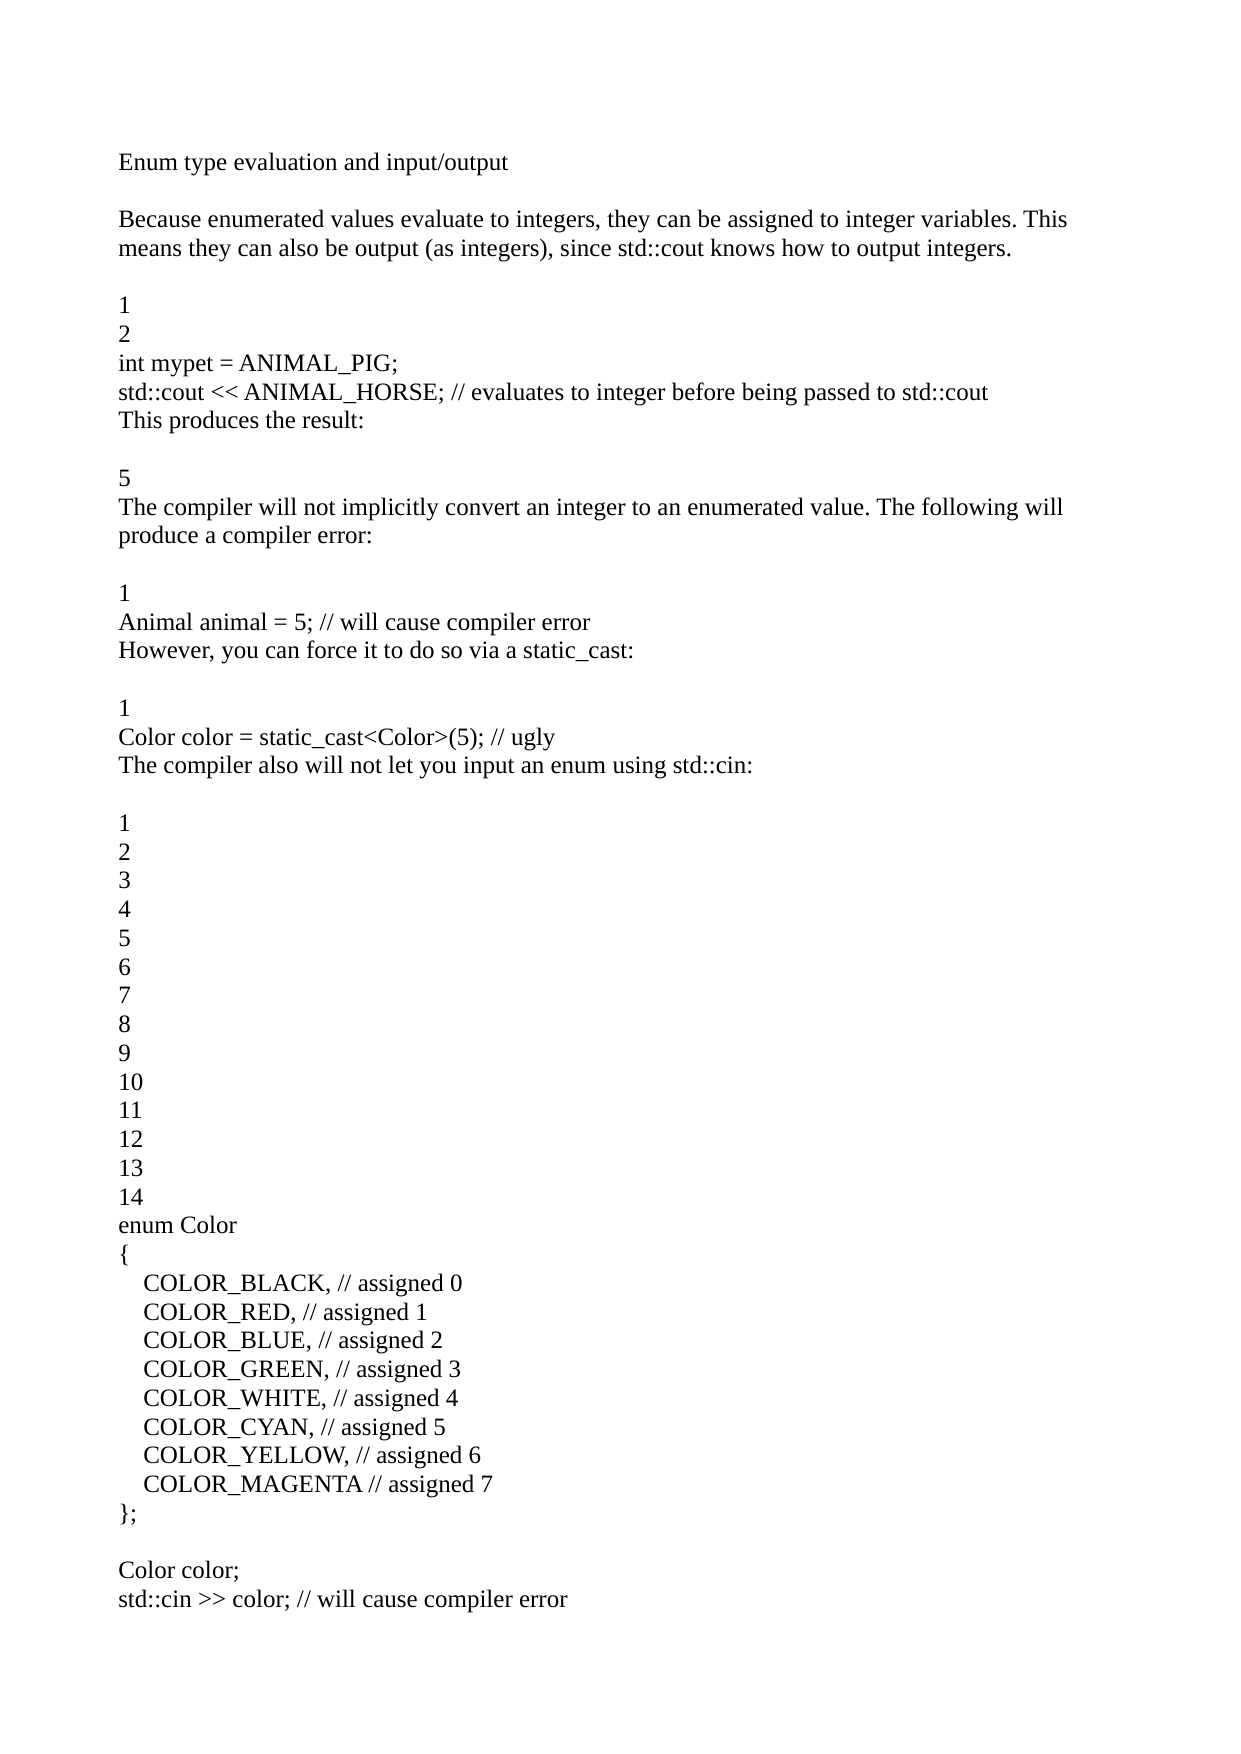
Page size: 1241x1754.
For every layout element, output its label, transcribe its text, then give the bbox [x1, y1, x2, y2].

text 8 [118, 1009, 1122, 1038]
text 7 [118, 981, 1122, 1009]
text This produces the result: [118, 406, 1122, 434]
text COLOR_MAGENTA // assigned 7 [118, 1469, 1122, 1498]
text 5 [118, 463, 1122, 492]
text COLOR_BLACK, // assigned 0 [118, 1268, 1122, 1297]
text COLOR_RED, // assigned 1 [118, 1297, 1122, 1326]
text std::cout << ANIMAL_HORSE; // evaluates to integer before being passed to std::cout [118, 377, 1122, 406]
text Enum type evaluation and input/output [118, 147, 1122, 176]
text 1 [118, 291, 1122, 319]
text The compiler also will not let you input an enum using std::cin: [118, 751, 1122, 779]
text 9 [118, 1038, 1122, 1067]
text 13 [118, 1153, 1122, 1182]
text Color color = static_cast<Color>(5); // ugly [118, 722, 1122, 751]
text 2 [118, 319, 1122, 348]
text The compiler will not implicitly convert an integer to an enumerated value. The following will produce a compiler error: [118, 492, 1122, 549]
text 1 [118, 693, 1122, 722]
text 5 [118, 923, 1122, 952]
text 6 [118, 952, 1122, 981]
text COLOR_GREEN, // assigned 3 [118, 1354, 1122, 1383]
text 1 [118, 578, 1122, 607]
text 1 [118, 808, 1122, 837]
text However, you can force it to do so via a static_cast: [118, 636, 1122, 664]
text COLOR_YELLOW, // assigned 6 [118, 1441, 1122, 1469]
text { [118, 1239, 1122, 1268]
text COLOR_BLUE, // assigned 2 [118, 1326, 1122, 1354]
text 10 [118, 1067, 1122, 1096]
text 4 [118, 894, 1122, 923]
text COLOR_CYAN, // assigned 5 [118, 1412, 1122, 1441]
text enum Color [118, 1211, 1122, 1239]
text 2 [118, 837, 1122, 866]
text 12 [118, 1124, 1122, 1153]
text Because enumerated values evaluate to integers, they can be assigned to integer variables. This means they can also be output (as integers), since std::cout knows how to output integers. [118, 204, 1122, 262]
text 3 [118, 866, 1122, 894]
text std::cin >> color; // will cause compiler error [118, 1584, 1122, 1613]
text int mypet = ANIMAL_PIG; [118, 348, 1122, 377]
text COLOR_WHITE, // assigned 4 [118, 1383, 1122, 1412]
text 11 [118, 1096, 1122, 1124]
text Animal animal = 5; // will cause compiler error [118, 607, 1122, 636]
text 14 [118, 1182, 1122, 1211]
text }; [118, 1498, 1122, 1527]
text Color color; [118, 1556, 1122, 1584]
